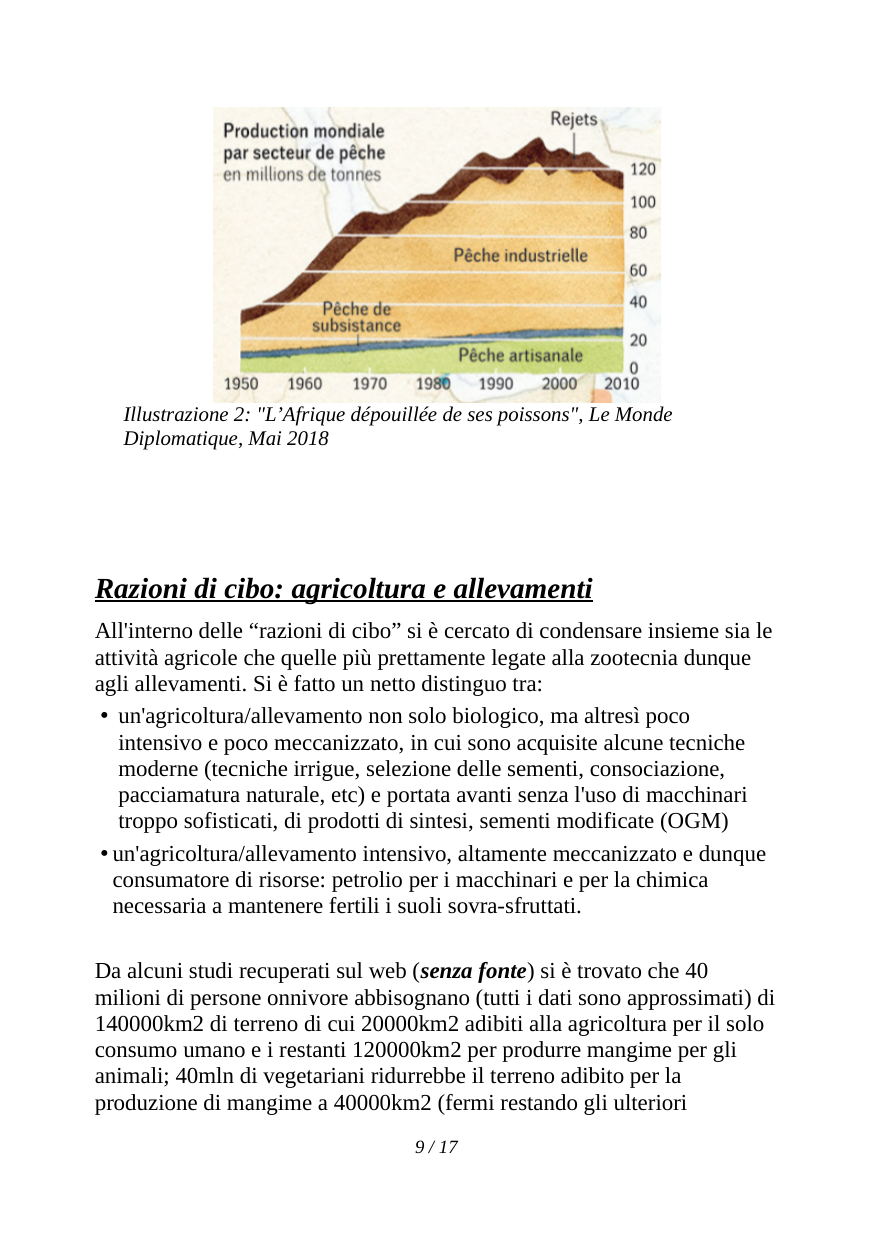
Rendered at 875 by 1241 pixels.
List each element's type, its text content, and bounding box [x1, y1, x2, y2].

subtitle Razioni di cibo: agricoltura e allevamenti [94, 571, 779, 605]
list un'agricoltura/allevamento non solo biologico, ma altresì poco intensivo e poco meccanizzato, in cui sono acquisite alcune tecniche moderne (tecniche irrigue, selezione delle sementi, consociazione, pacciamatura naturale, etc) e portata avanti senza l'uso di macchinari troppo sofisticati, di prodotti di sintesi, sementi modificate (OGM) [100, 702, 779, 834]
picture [213, 107, 662, 403]
text All'interno delle “razioni di cibo” si è cercato di condensare insieme sia le attività agricole che quelle più prettamente legate alla zootecnia dunque agli allevamenti. Si è fatto un netto distinguo tra: [94, 617, 779, 696]
list un'agricoltura/allevamento intensivo, altamente meccanizzato e dunque consumatore di risorse: petrolio per i macchinari e per la chimica necessaria a mantenere fertili i suoli sovra-sfruttati. [100, 840, 779, 919]
text Da alcuni studi recuperati sul web (senza fonte) si è trovato che 40 milioni di persone onnivore abbisognano (tutti i dati sono approssimati) di 140000km2 di terreno di cui 20000km2 adibiti alla agricoltura per il solo consumo umano e i restanti 120000km2 per produrre mangime per gli animali; 40mln di vegetariani ridurrebbe il terreno adibito per la produzione di mangime a 40000km2 (fermi restando gli ulteriori [94, 957, 779, 1115]
text Illustrazione 2: "L’Afrique dépouillée de ses poissons", Le Monde Diplomatique, Mai 2018 [123, 107, 751, 450]
